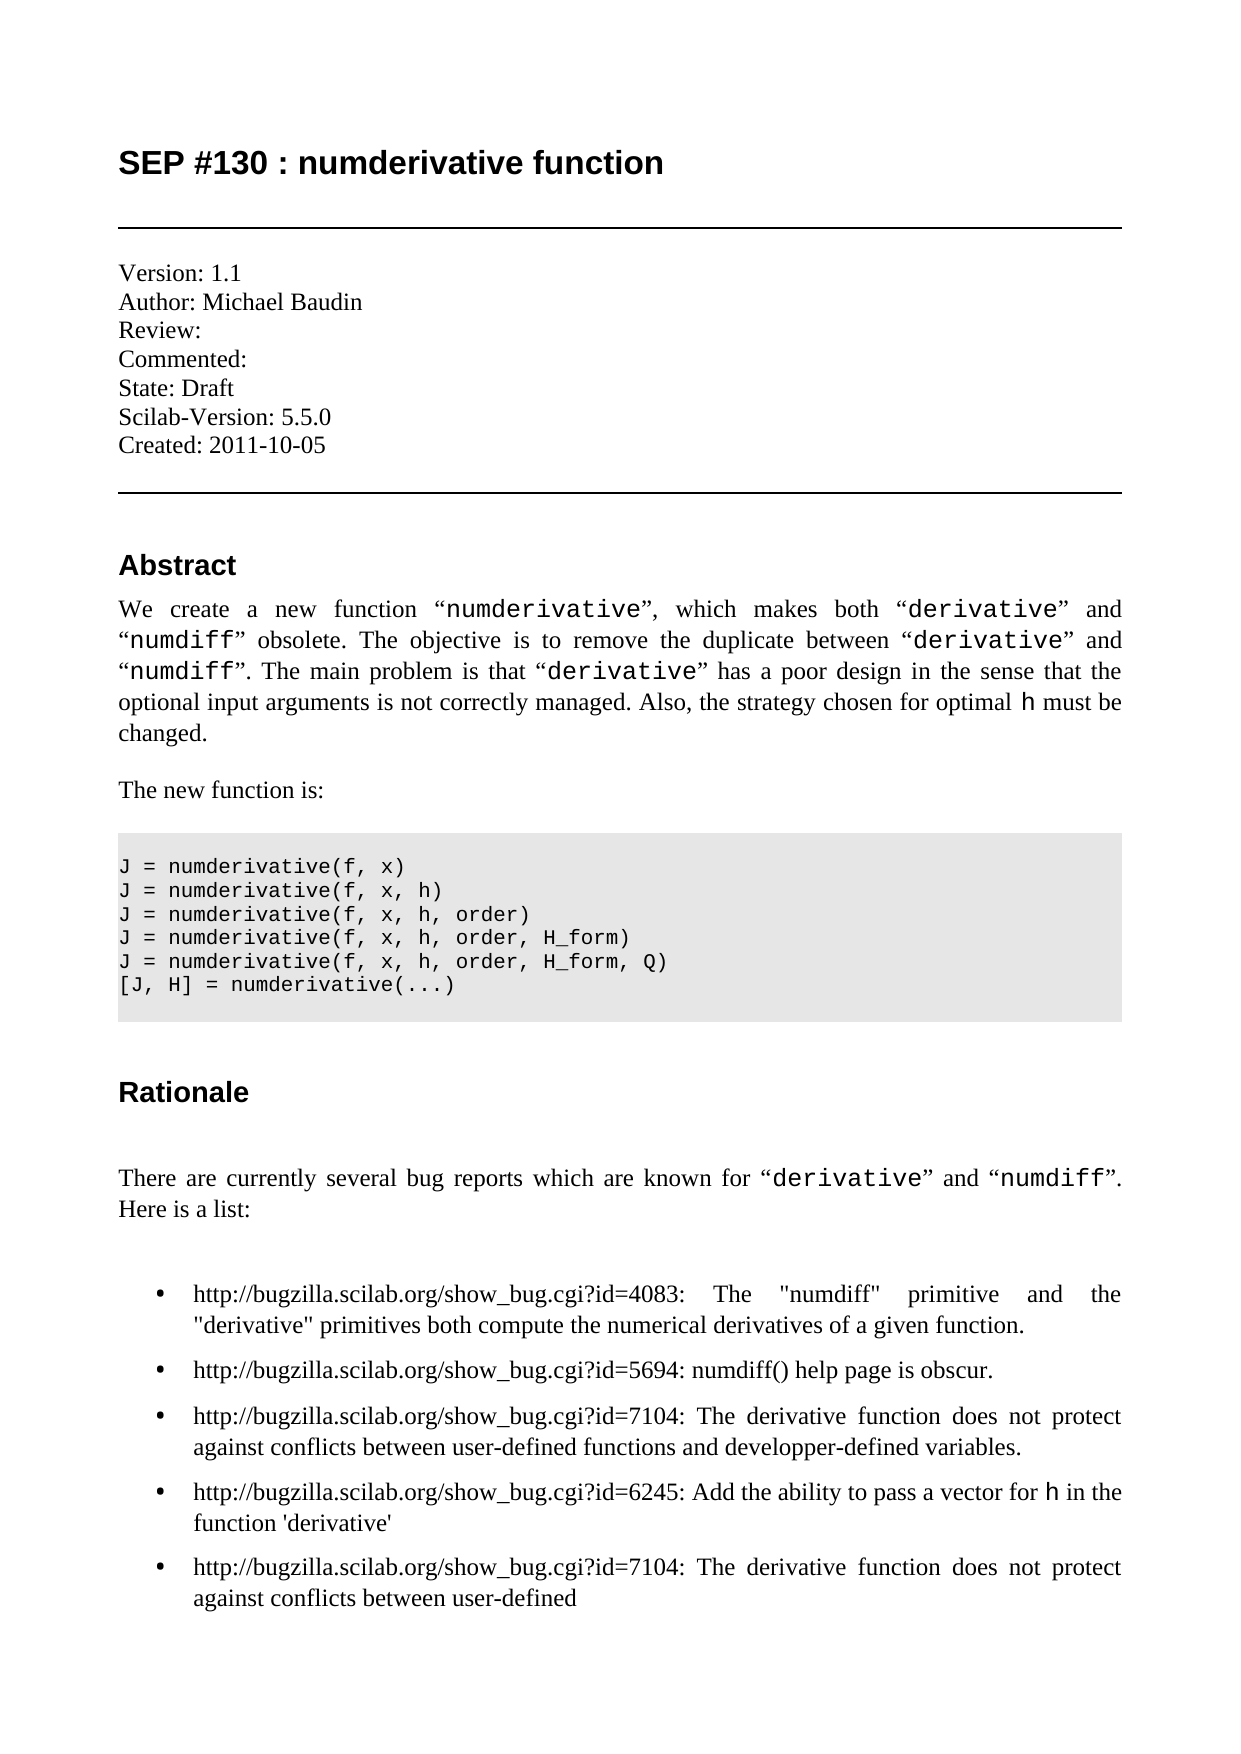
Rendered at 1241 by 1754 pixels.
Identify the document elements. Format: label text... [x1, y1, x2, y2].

list http://bugzilla.scilab.org/show_bug.cgi?id=7104: The derivative function does not protect against conflicts between user-defined functions and developper-defined variables. [156, 1398, 1122, 1461]
list http://bugzilla.scilab.org/show_bug.cgi?id=5694: numdiff() help page is obscur. [156, 1351, 1122, 1386]
text Author: Michael Baudin [118, 287, 1122, 316]
text Commented: [118, 344, 1122, 373]
text Created: 2011-10-05 [118, 431, 1122, 459]
text J = numderivative(f, x) [118, 856, 1122, 880]
list http://bugzilla.scilab.org/show_bug.cgi?id=6245: Add the ability to pass a vector for h in the function 'derivative' [156, 1473, 1122, 1536]
text There are currently several bug reports which are known for “derivative” and “numdiff”. Here is a list: [118, 1163, 1122, 1222]
subtitle Rationale [118, 1076, 1122, 1109]
text Scilab-Version: 5.5.0 [118, 402, 1122, 431]
subtitle Abstract [118, 548, 1122, 582]
text The new function is: [118, 775, 1122, 804]
list http://bugzilla.scilab.org/show_bug.cgi?id=4083: The "numdiff" primitive and the "derivative" primitives both compute the numerical derivatives of a given function. [156, 1276, 1122, 1339]
subtitle SEP #130 : numderivative function [118, 143, 1122, 182]
text J = numderivative(f, x, h, order, H_form) [118, 927, 1122, 951]
text We create a new function “numderivative”, which makes both “derivative” and “numdiff” obsolete. The objective is to remove the duplicate between “derivative” and “numdiff”. The main problem is that “derivative” has a poor design in the sense that the optional input arguments is not correctly managed. Also, the strategy chosen for optimal h must be changed. [118, 594, 1122, 746]
text J = numderivative(f, x, h) [118, 880, 1122, 903]
text State: Draft [118, 373, 1122, 402]
text Version: 1.1 [118, 258, 1122, 287]
text [J, H] = numderivative(...) [118, 974, 1122, 998]
list http://bugzilla.scilab.org/show_bug.cgi?id=7104: The derivative function does not protect against conflicts between user-defined [156, 1549, 1122, 1612]
text Review: [118, 316, 1122, 344]
text J = numderivative(f, x, h, order) [118, 903, 1122, 927]
text J = numderivative(f, x, h, order, H_form, Q) [118, 951, 1122, 974]
